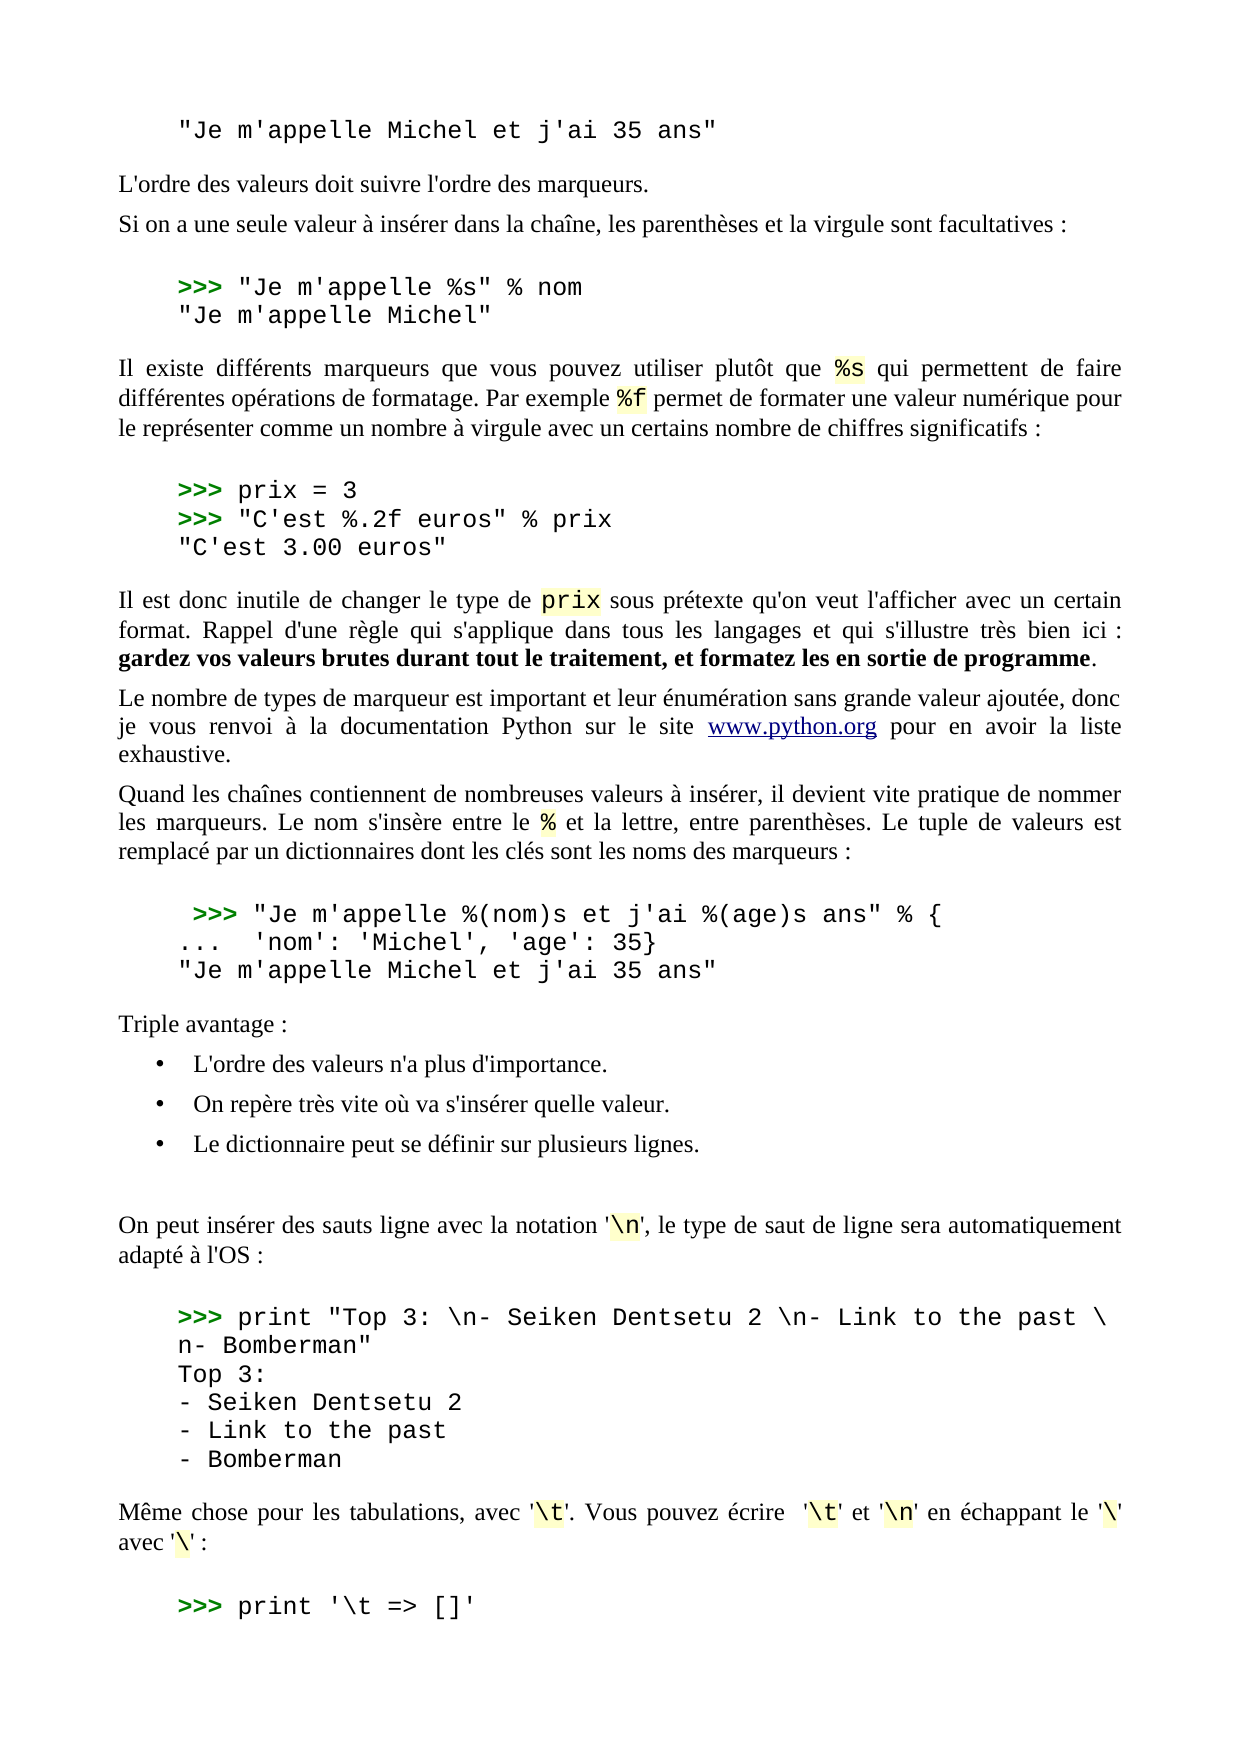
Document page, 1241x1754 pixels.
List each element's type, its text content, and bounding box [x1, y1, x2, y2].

text Il est donc inutile de changer le type de prix sous prétexte qu'on veut l'afficher avec un certain format. Rappel d'une règle qui s'applique dans tous les langages et qui s'illustre très bien ici : gardez vos valeurs brutes durant tout le traitement, et formatez les en sortie de programme. [118, 587, 1122, 672]
text Le nombre de types de marqueur est important et leur énumération sans grande valeur ajoutée, donc je vous renvoi à la documentation Python sur le site www.python.org pour en avoir la liste exhaustive. [118, 684, 1122, 767]
text On peut insérer des sauts ligne avec la notation '\n', le type de saut de ligne sera automatiquement adapté à l'OS : [118, 1211, 1122, 1268]
text L'ordre des valeurs doit suivre l'ordre des marqueurs. [118, 170, 1122, 198]
list On repère très vite où va s'insérer quelle valeur. [156, 1090, 1122, 1118]
text Il existe différents marqueurs que vous pouvez utiliser plutôt que %s qui permettent de faire différentes opérations de formatage. Par exemple %f permet de formater une valeur numérique pour le représenter comme un nombre à virgule avec un certains nombre de chiffres significatifs : [118, 354, 1122, 442]
text >>> "Je m'appelle %(nom)s et j'ai %(age)s ans" % { ... 'nom': 'Michel', 'age': 35} "Je m'appelle Michel et j'ai 35 ans" [177, 901, 1122, 986]
text >>> prix = 3 >>> "C'est %.2f euros" % prix "C'est 3.00 euros" [177, 478, 1122, 563]
list Le dictionnaire peut se définir sur plusieurs lignes. [156, 1131, 1122, 1158]
text >>> print '\t => []' [177, 1594, 1122, 1622]
list L'ordre des valeurs n'a plus d'importance. [156, 1050, 1122, 1078]
text Triple avantage : [118, 1010, 1122, 1038]
text >>> "Je m'appelle %s" % nom "Je m'appelle Michel" [177, 274, 1122, 331]
text Quand les chaînes contiennent de nombreuses valeurs à insérer, il devient vite pratique de nommer les marqueurs. Le nom s'insère entre le % et la lettre, entre parenthèses. Le tuple de valeurs est remplacé par un dictionnaires dont les clés sont les noms des marqueurs : [118, 780, 1122, 865]
text >>> print "Top 3: \n- Seiken Dentsetu 2 \n- Link to the past \n- Bomberman" Top 3: - Seiken Dentsetu 2 - Link to the past - Bomberman [177, 1304, 1122, 1474]
text Si on a une seule valeur à insérer dans la chaîne, les parenthèses et la virgule sont facultatives : [118, 210, 1122, 238]
text "Je m'appelle Michel et j'ai 35 ans" [177, 118, 1122, 146]
text Même chose pour les tabulations, avec '\t'. Vous pouvez écrire '\t' et '\n' en échappant le '\' avec '\' : [118, 1498, 1122, 1558]
